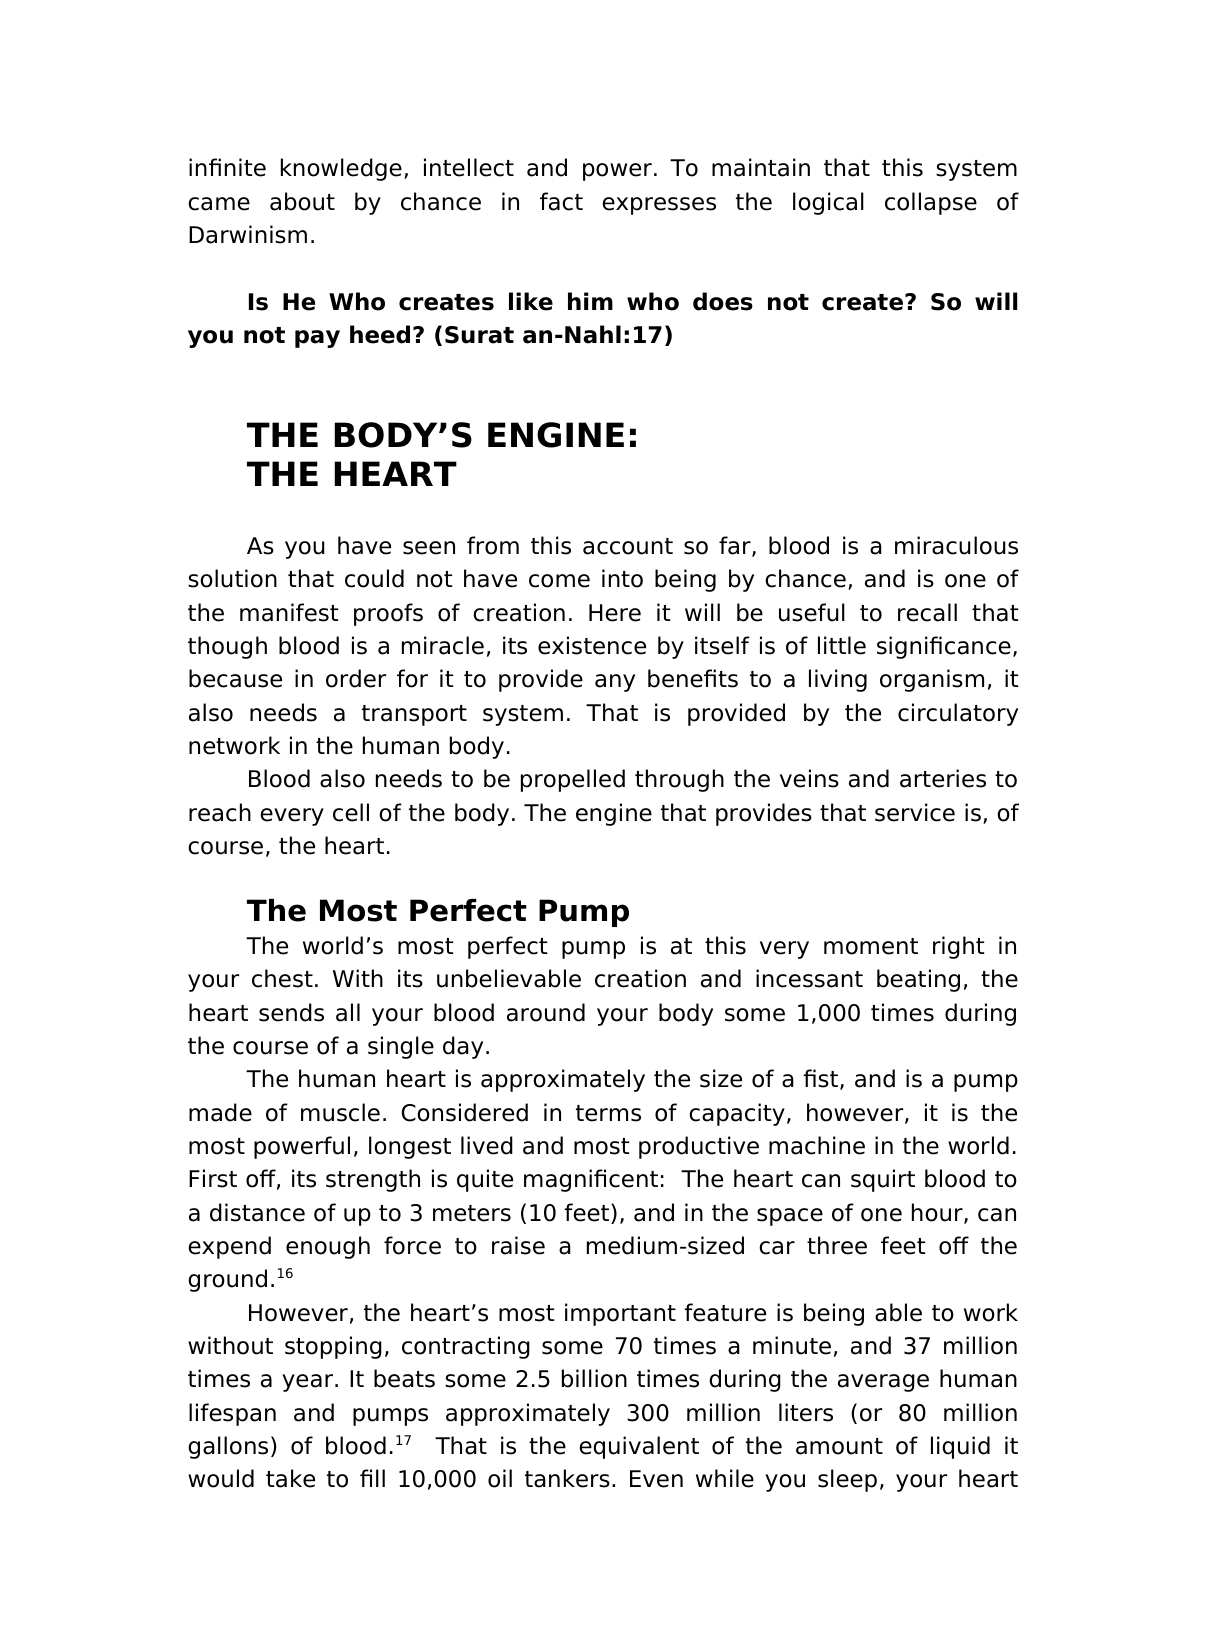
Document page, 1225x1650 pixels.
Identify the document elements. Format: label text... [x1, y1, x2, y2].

text However, the heart’s most important feature is being able to work without stopping, contracting some 70 times a minute, and 37 million times a year. It beats some 2.5 billion times during the average human lifespan and pumps approximately 300 million liters (or 80 million gallons) of blood.17 That is the equivalent of the amount of liquid it would take to fill 10,000 oil tankers. Even while you sleep, your heart [187, 1294, 1020, 1494]
text THE BODY’S ENGINE: [187, 417, 1020, 456]
text Is He Who creates like him who does not create? So will you not pay heed? (Surat an-Nahl:17) [187, 283, 1020, 350]
text infinite knowledge, intellect and power. To maintain that this system came about by chance in fact expresses the logical collapse of Darwinism. [187, 150, 1020, 250]
text THE HEART [187, 456, 1020, 494]
text As you have seen from this account so far, blood is a miraculous solution that could not have come into being by chance, and is one of the manifest proofs of creation. Here it will be useful to recall that though blood is a miracle, its existence by itself is of little significance, because in order for it to provide any benefits to a living organism, it also needs a transport system. That is provided by the circulatory network in the human body. [187, 528, 1020, 761]
text The human heart is approximately the size of a fist, and is a pump made of muscle. Considered in terms of capacity, however, it is the most powerful, longest lived and most productive machine in the world. First off, its strength is quite magnificent: The heart can squirt blood to a distance of up to 3 meters (10 feet), and in the space of one hour, can expend enough force to raise a medium-sized car three feet off the ground.16 [187, 1061, 1020, 1294]
text Blood also needs to be propelled through the veins and arteries to reach every cell of the body. The engine that provides that service is, of course, the heart. [187, 761, 1020, 861]
text The Most Perfect Pump [187, 894, 1020, 928]
text The world’s most perfect pump is at this very moment right in your chest. With its unbelievable creation and incessant beating, the heart sends all your blood around your body some 1,000 times during the course of a single day. [187, 928, 1020, 1061]
